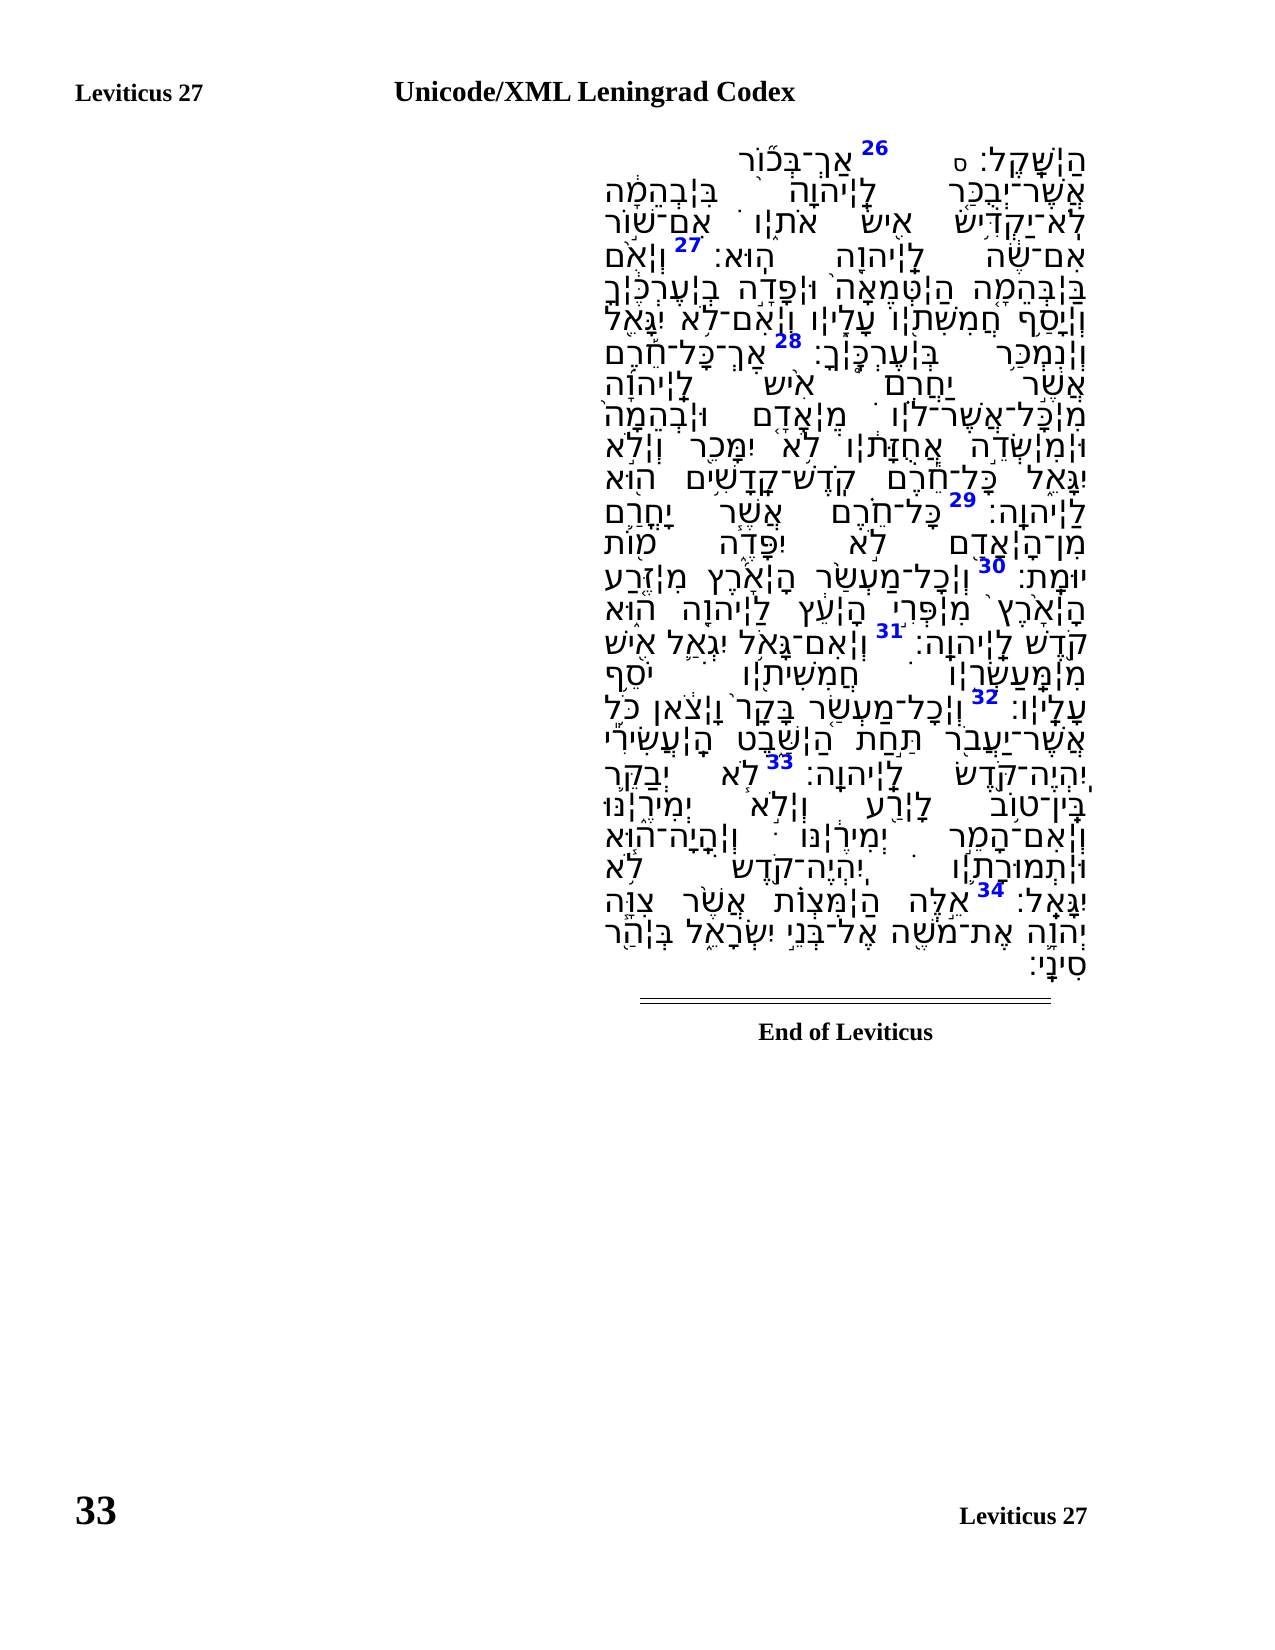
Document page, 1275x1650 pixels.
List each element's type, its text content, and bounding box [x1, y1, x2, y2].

text 27 וַ¦יְדַבֵּ֥ר יְהוָ֖ה אֶל־מֹשֶׁ֥ה לֵּ¦אמֹֽר׃ 2 דַּבֵּ֞ר אֶל־בְּנֵ֤י יִשְׂרָאֵל֙ וְ¦אָמַרְתָּ֣ אֲלֵ¦הֶ֔ם אִ֕ישׁ כִּ֥י יַפְלִ֖א נֶ֑דֶר בְּ¦עֶרְכְּ¦ךָ֥ נְפָשֹׁ֖ת לַֽ¦יהוָֽה׃ 3 וְ¦הָיָ֤ה עֶרְכְּ¦ךָ֙ הַ¦זָּכָ֔ר מִ¦בֶּן֙ עֶשְׂרִ֣ים שָׁנָ֔ה וְ¦עַ֖ד בֶּן־שִׁשִּׁ֣ים שָׁנָ֑ה וְ¦הָיָ֣ה עֶרְכְּ¦ךָ֗ חֲמִשִּׁ֛ים שֶׁ֥קֶל כֶּ֖סֶף בְּ¦שֶׁ֥קֶל הַ¦קֹּֽדֶשׁ׃ 4 וְ¦אִם־נְקֵבָ֖ה הִ֑וא וְ¦הָיָ֥ה עֶרְכְּ¦ךָ֖ שְׁלֹשִׁ֥ים שָֽׁקֶל׃ 5 וְ¦אִ֨ם מִ¦בֶּן־חָמֵ֜שׁ שָׁנִ֗ים וְ¦עַד֙ בֶּן־עֶשְׂרִ֣ים שָׁנָ֔ה וְ¦הָיָ֧ה עֶרְכְּ¦ךָ֛ הַ¦זָּכָ֖ר עֶשְׂרִ֣ים שְׁקָלִ֑ים וְ¦לַ¦נְּקֵבָ֖ה עֲשֶׂ֥רֶת שְׁקָלִֽים׃ 6 וְ¦אִ֣ם מִ¦בֶּן־חֹ֗דֶשׁ וְ¦עַד֙ בֶּן־חָמֵ֣שׁ שָׁנִ֔ים וְ¦הָיָ֤ה עֶרְכְּ¦ךָ֙ הַ¦זָּכָ֔ר חֲמִשָּׁ֥ה שְׁקָלִ֖ים כָּ֑סֶף וְ¦לַ¦נְּקֵבָ֣ה עֶרְכְּ¦ךָ֔ שְׁלֹ֥שֶׁת שְׁקָלִ֖ים כָּֽסֶף׃ 7 וְ֠¦אִם מִ¦בֶּן־שִׁשִּׁ֨ים שָׁנָ֤ה וָ¦מַ֙עְלָ¦ה֙ אִם־זָכָ֔ר וְ¦הָיָ֣ה עֶרְכְּ¦ךָ֔ חֲמִשָּׁ֥ה עָשָׂ֖ר שָׁ֑קֶל וְ¦לַ¦נְּקֵבָ֖ה עֲשָׂרָ֥ה שְׁקָלִֽים׃ 8 וְ¦אִם־מָ֥ךְ הוּא֙ מֵֽ¦עֶרְכֶּ֔¦ךָ וְ¦הֶֽעֱמִיד¦וֹ֙ לִ¦פְנֵ֣י הַ¦כֹּהֵ֔ן וְ¦הֶעֱרִ֥יךְ אֹת֖¦וֹ הַ¦כֹּהֵ֑ן עַל־פִּ֗י אֲשֶׁ֤ר תַּשִּׂיג֙ יַ֣ד הַ¦נֹּדֵ֔ר יַעֲרִיכֶ֖¦נּוּ הַ¦כֹּהֵֽן׃ ס 9 וְ¦אִם־בְּהֵמָ֔ה אֲשֶׁ֨ר יַקְרִ֧יבוּ מִמֶּ֛¦נָּה קָרְבָּ֖ן לַֽ¦יהוָ֑ה כֹּל֩ אֲשֶׁ֨ר יִתֵּ֥ן מִמֶּ֛¦נּוּ לַ¦יהוָ֖ה יִֽהְיֶה־קֹּֽדֶשׁ׃ 10 לֹ֣א יַחֲלִיפֶ֗¦נּוּ וְ¦לֹֽא־יָמִ֥יר אֹת֛¦וֹ ט֥וֹב בְּ¦רָ֖ע אוֹ־רַ֣ע בְּ¦ט֑וֹב וְ¦אִם־הָמֵ֨ר יָמִ֤יר בְּהֵמָה֙ בִּ¦בְהֵמָ֔ה וְ¦הָֽיָה־ה֥וּא וּ¦תְמוּרָת֖¦וֹ יִֽהְיֶה־קֹּֽדֶשׁ׃ 11 וְ¦אִם֙ כָּל־בְּהֵמָ֣ה טְמֵאָ֔ה אֲ֠שֶׁר לֹא־יַקְרִ֧יבוּ מִמֶּ֛¦נָּה קָרְבָּ֖ן לַֽ¦יהוָ֑ה וְ¦הֶֽעֱמִ֥יד אֶת־הַ¦בְּהֵמָ֖ה לִ¦פְנֵ֥י הַ¦כֹּהֵֽן׃ 12 וְ¦הֶעֱרִ֤יךְ הַ¦כֹּהֵן֙ אֹתָ֔¦הּ בֵּ֥ין ט֖וֹב וּ¦בֵ֣ין רָ֑ע כְּ¦עֶרְכְּ¦ךָ֥ הַ¦כֹּהֵ֖ן כֵּ֥ן יִהְיֶֽה׃ 13 וְ¦אִם־גָּאֹ֖ל יִגְאָלֶ֑¦נָּה וְ¦יָסַ֥ף חֲמִישִׁת֖¦וֹ עַל־עֶרְכֶּֽ¦ךָ׃ 14 וְ¦אִ֗ישׁ כִּֽי־יַקְדִּ֨שׁ אֶת־בֵּית֥¦וֹ קֹ֙דֶשׁ֙ לַֽ¦יהוָ֔ה וְ¦הֶעֱרִיכ¦וֹ֙ הַ¦כֹּהֵ֔ן בֵּ֥ין ט֖וֹב וּ¦בֵ֣ין רָ֑ע כַּ¦אֲשֶׁ֨ר יַעֲרִ֥יךְ אֹת֛¦וֹ הַ¦כֹּהֵ֖ן כֵּ֥ן יָקֽוּם׃ 15 וְ¦אִ֨ם־הַ¦מַּקְדִּ֔ישׁ יִגְאַ֖ל אֶת־בֵּית֑¦וֹ וְ֠¦יָסַף חֲמִישִׁ֧ית כֶּֽסֶף־עֶרְכְּ¦ךָ֛ עָלָ֖י¦ו וְ¦הָ֥יָה לֽ¦וֹ׃ 16 וְ¦אִ֣ם ׀ מִ¦שְּׂדֵ֣ה אֲחֻזָּת֗¦וֹ יַקְדִּ֥ישׁ אִישׁ֙ לַֽ¦יהוָ֔ה וְ¦הָיָ֥ה עֶרְכְּ¦ךָ֖ לְ¦פִ֣י זַרְע֑¦וֹ זֶ֚רַע חֹ֣מֶר שְׂעֹרִ֔ים בַּ¦חֲמִשִּׁ֖ים שֶׁ֥קֶל כָּֽסֶף׃ 17 אִם־מִ¦שְּׁנַ֥ת הַ¦יֹּבֵ֖ל יַקְדִּ֣ישׁ שָׂדֵ֑¦הוּ כְּ¦עֶרְכְּ¦ךָ֖ יָקֽוּם׃ 18 וְ¦אִם־אַחַ֣ר הַ¦יֹּבֵל֮ יַקְדִּ֣ישׁ שָׂדֵ¦הוּ֒ וְ¦חִשַּׁב־ל֨¦וֹ הַ¦כֹּהֵ֜ן אֶת־הַ¦כֶּ֗סֶף עַל־פִּ֤י הַ¦שָּׁנִים֙ הַ¦נּ֣וֹתָרֹ֔ת עַ֖ד שְׁנַ֣ת הַ¦יֹּבֵ֑ל וְ¦נִגְרַ֖ע מֵֽ¦עֶרְכֶּֽ¦ךָ׃ 19 וְ¦אִם־גָּאֹ֤ל יִגְאַל֙ אֶת־הַ¦שָּׂדֶ֔ה הַ¦מַּקְדִּ֖ישׁ אֹת֑¦וֹ וְ֠¦יָסַף חֲמִשִׁ֧ית כֶּֽסֶף־עֶרְכְּ¦ךָ֛ עָלָ֖י¦ו וְ¦קָ֥ם לֽ¦וֹ׃ 20 וְ¦אִם־לֹ֤א יִגְאַל֙ אֶת־הַ¦שָּׂדֶ֔ה וְ¦אִם־מָכַ֥ר אֶת־הַ¦שָּׂדֶ֖ה לְ¦אִ֣ישׁ אַחֵ֑ר לֹ֥א יִגָּאֵ֖ל עֽוֹד׃ 21 וְ¦הָיָ֨ה הַ¦שָּׂדֶ֜ה בְּ¦צֵאת֣¦וֹ בַ¦יֹּבֵ֗ל קֹ֛דֶשׁ לַֽ¦יהוָ֖ה כִּ¦שְׂדֵ֣ה הַ¦חֵ֑רֶם לַ¦כֹּהֵ֖ן תִּהְיֶ֥ה אֲחֻזָּתֽ¦וֹ׃ 22 וְ¦אִם֙ אֶת־שְׂדֵ֣ה מִקְנָת֔¦וֹ אֲשֶׁ֕ר לֹ֖א מִ¦שְּׂדֵ֣ה אֲחֻזָּת֑¦וֹ יַקְדִּ֖ישׁ לַֽ¦יהוָֽה׃ 23 וְ¦חִשַּׁב־ל֣¦וֹ הַ¦כֹּהֵ֗ן אֵ֚ת מִכְסַ֣ת הָֽ¦עֶרְכְּ¦ךָ֔ עַ֖ד שְׁנַ֣ת הַ¦יֹּבֵ֑ל וְ¦נָתַ֤ן אֶת־הָ¦עֶרְכְּ¦ךָ֙ בַּ¦יּ֣וֹם הַ¦ה֔וּא קֹ֖דֶשׁ לַ¦יהוָֽה׃ 24 בִּ¦שְׁנַ֤ת הַ¦יּוֹבֵל֙ יָשׁ֣וּב הַ¦שָּׂדֶ֔ה לַ¦אֲשֶׁ֥ר קָנָ֖¦הוּ מֵ¦אִתּ֑¦וֹ לַ¦אֲשֶׁר־ל֖¦וֹ אֲחֻזַּ֥ת הָ¦אָֽרֶץ׃ 25 וְ¦כָל־עֶרְכְּ¦ךָ֔ יִהְיֶ֖ה בְּ¦שֶׁ֣קֶל הַ¦קֹּ֑דֶשׁ עֶשְׂרִ֥ים גֵּרָ֖ה יִהְיֶ֥ה הַ¦שָּֽׁקֶל׃ ס 26 אַךְ־בְּכ֞וֹר אֲשֶׁר־יְבֻכַּ֤ר לַֽ¦יהוָה֙ בִּ¦בְהֵמָ֔ה לֹֽא־יַקְדִּ֥ישׁ אִ֖ישׁ אֹת֑¦וֹ אִם־שׁ֣וֹר אִם־שֶׂ֔ה לַֽ¦יהוָ֖ה הֽוּא׃ 27 וְ¦אִ֨ם בַּ¦בְּהֵמָ֤ה הַ¦טְּמֵאָה֙ וּ¦פָדָ֣ה בְ¦עֶרְכֶּ֔¦ךָ וְ¦יָסַ֥ף חֲמִשִׁת֖¦וֹ עָלָ֑י¦ו וְ¦אִם־לֹ֥א יִגָּאֵ֖ל וְ¦נִמְכַּ֥ר בְּ¦עֶרְכֶּֽ¦ךָ׃ 28 אַךְ־כָּל־חֵ֡רֶם אֲשֶׁ֣ר יַחֲרִם֩ אִ֨ישׁ לַֽ¦יהוָ֜ה מִ¦כָּל־אֲשֶׁר־ל֗¦וֹ מֵ¦אָדָ֤ם וּ¦בְהֵמָה֙ וּ¦מִ¦שְּׂדֵ֣ה אֲחֻזָּת֔¦וֹ לֹ֥א יִמָּכֵ֖ר וְ¦לֹ֣א יִגָּאֵ֑ל כָּל־חֵ֕רֶם קֹֽדֶשׁ־קָֽדָשִׁ֥ים ה֖וּא לַ¦יהוָֽה׃ 29 כָּל־חֵ֗רֶם אֲשֶׁ֧ר יָחֳרַ֛ם מִן־הָ¦אָדָ֖ם לֹ֣א יִפָּדֶ֑ה מ֖וֹת יוּמָֽת׃ 30 וְ¦כָל־מַעְשַׂ֨ר הָ¦אָ֜רֶץ מִ¦זֶּ֤רַע הָ¦אָ֙רֶץ֙ מִ¦פְּרִ֣י הָ¦עֵ֔ץ לַ¦יהוָ֖ה ה֑וּא קֹ֖דֶשׁ לַֽ¦יהוָֽה׃ 31 וְ¦אִם־גָּאֹ֥ל יִגְאַ֛ל אִ֖ישׁ מִ¦מַּֽעַשְׂר֑¦וֹ חֲמִשִׁית֖¦וֹ יֹסֵ֥ף עָלָֽי¦ו׃ 32 וְ¦כָל־מַעְשַׂ֤ר בָּקָר֙ וָ¦צֹ֔אן כֹּ֥ל אֲשֶׁר־יַעֲבֹ֖ר תַּ֣חַת הַ¦שָּׁ֑בֶט הָֽ¦עֲשִׂירִ֕י יִֽהְיֶה־קֹּ֖דֶשׁ לַֽ¦יהוָֽה׃ 33 לֹ֧א יְבַקֵּ֛ר בֵּֽין־ט֥וֹב לָ¦רַ֖ע וְ¦לֹ֣א יְמִירֶ֑¦נּוּ וְ¦אִם־הָמֵ֣ר יְמִירֶ֔¦נּוּ וְ¦הָֽיָה־ה֧וּא וּ¦תְמוּרָת֛¦וֹ יִֽהְיֶה־קֹ֖דֶשׁ לֹ֥א יִגָּאֵֽל׃ 34 אֵ֣לֶּה הַ¦מִּצְוֺ֗ת אֲשֶׁ֨ר צִוָּ֧ה יְהוָ֛ה אֶת־מֹשֶׁ֖ה אֶל־בְּנֵ֣י יִשְׂרָאֵ֑ל בְּ¦הַ֖ר סִינָֽי׃ [604, 137, 1087, 983]
text End of Leviticus [640, 1004, 1051, 1061]
text [640, 999, 1051, 1003]
